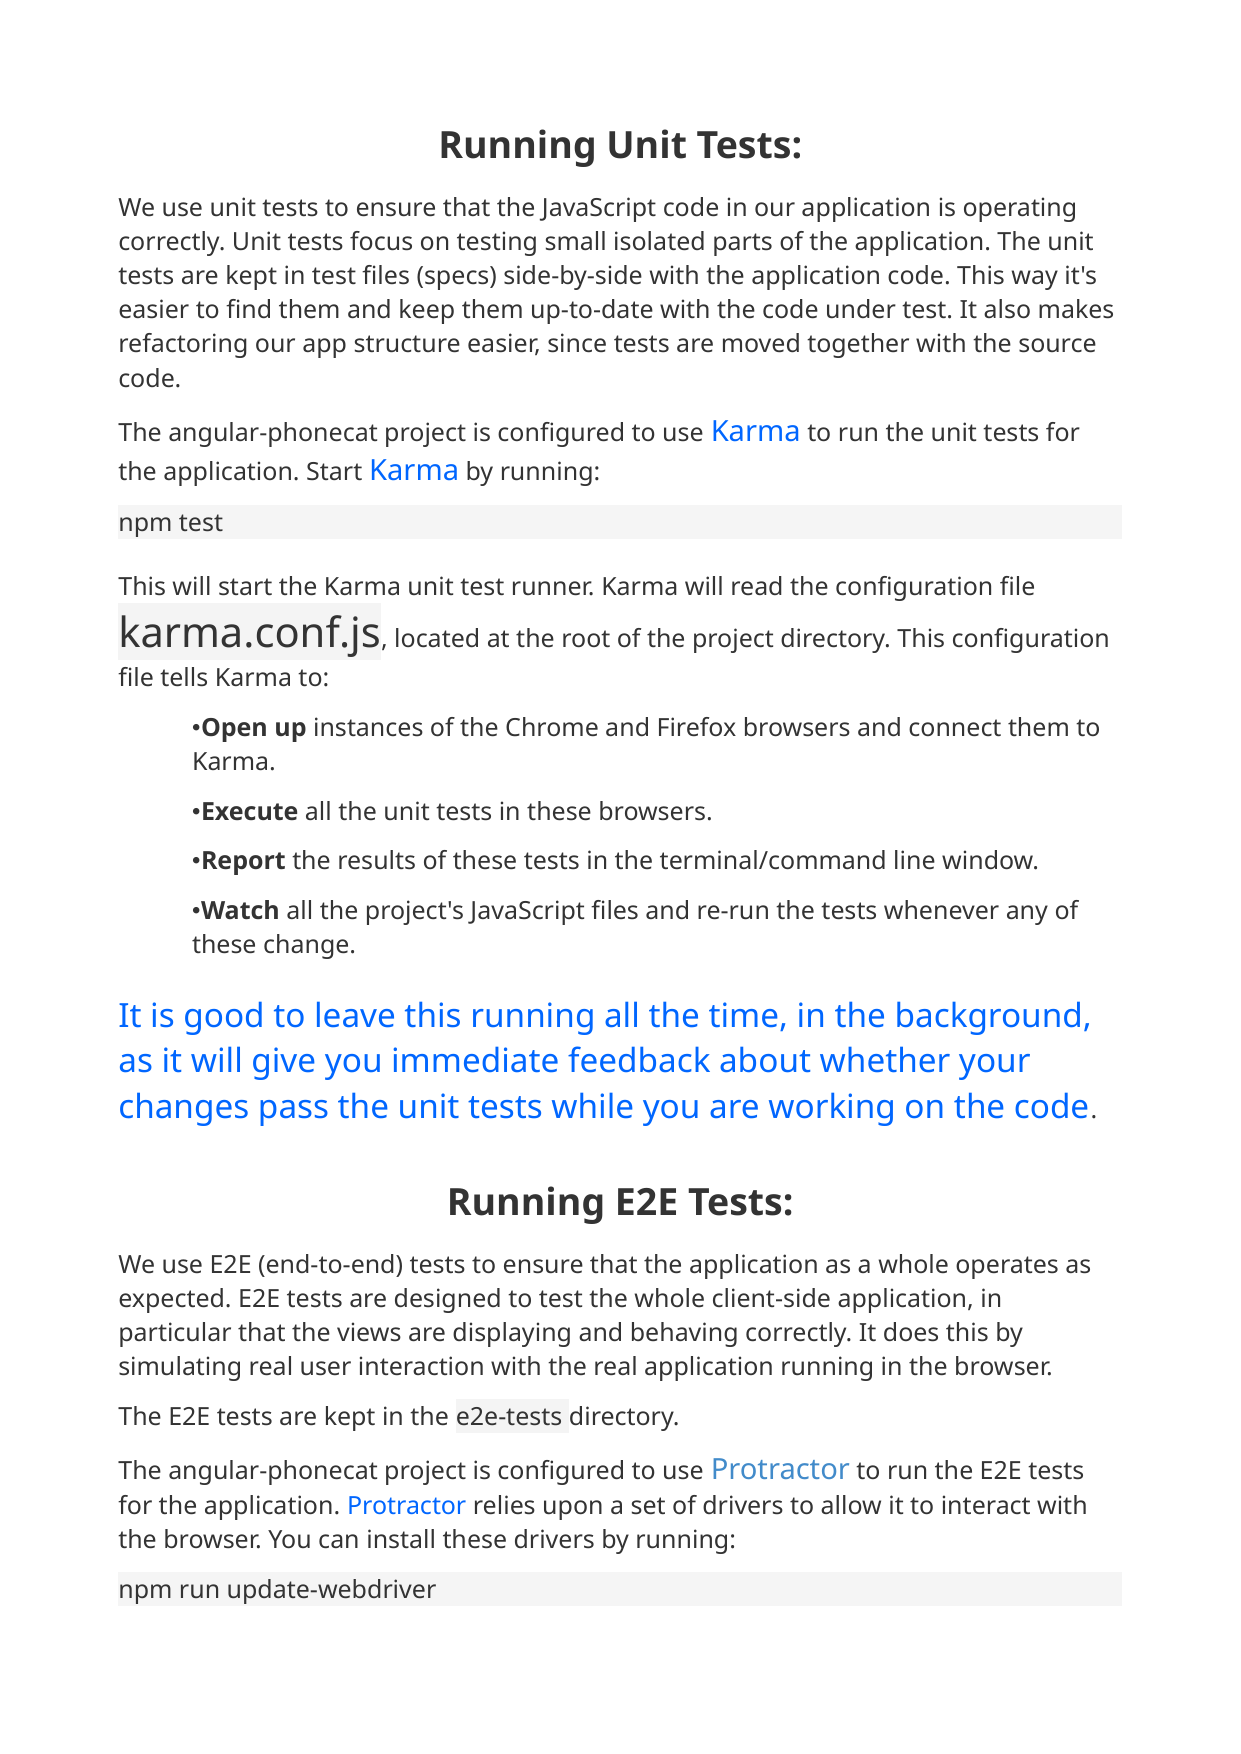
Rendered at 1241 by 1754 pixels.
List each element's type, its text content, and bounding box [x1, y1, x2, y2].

list Watch all the project's JavaScript files and re-run the tests whenever any of these change. [118, 892, 1122, 961]
text We use unit tests to ensure that the JavaScript code in our application is operating correctly. Unit tests focus on testing small isolated parts of the application. The unit tests are kept in test files (specs) side-by-side with the application code. This way it's easier to find them and keep them up-to-date with the code under test. It also makes refactoring our app structure easier, since tests are moved together with the source code. [118, 190, 1122, 394]
text The angular-phonecat project is configured to use Karma to run the unit tests for the application. Start Karma by running: [118, 410, 1122, 489]
text We use E2E (end-to-end) tests to ensure that the application as a whole operates as expected. E2E tests are designed to test the whole client-side application, in particular that the views are displaying and behaving correctly. It does this by simulating real user interaction with the real application running in the browser. [118, 1247, 1122, 1383]
text This will start the Karma unit test runner. Karma will read the configuration file karma.conf.js, located at the root of the project directory. This configuration file tells Karma to: [118, 569, 1122, 694]
text It is good to leave this running all the time, in the background, as it will give you immediate feedback about whether your changes pass the unit tests while you are working on the code. [118, 992, 1122, 1128]
text The angular-phonecat project is configured to use Protractor to run the E2E tests for the application. Protractor relies upon a set of drivers to allow it to interact with the browser. You can install these drivers by running: [118, 1448, 1122, 1556]
text npm run update-webdriver [118, 1572, 1122, 1606]
list Execute all the unit tests in these browsers. [118, 793, 1122, 827]
text The E2E tests are kept in the e2e-tests directory. [118, 1399, 1122, 1433]
subtitle Running Unit Tests: [118, 118, 1122, 169]
subtitle Running E2E Tests: [118, 1175, 1122, 1226]
list Report the results of these tests in the terminal/command line window. [118, 843, 1122, 877]
text npm test [118, 505, 1122, 539]
list Open up instances of the Chrome and Firefox browsers and connect them to Karma. [118, 709, 1122, 777]
